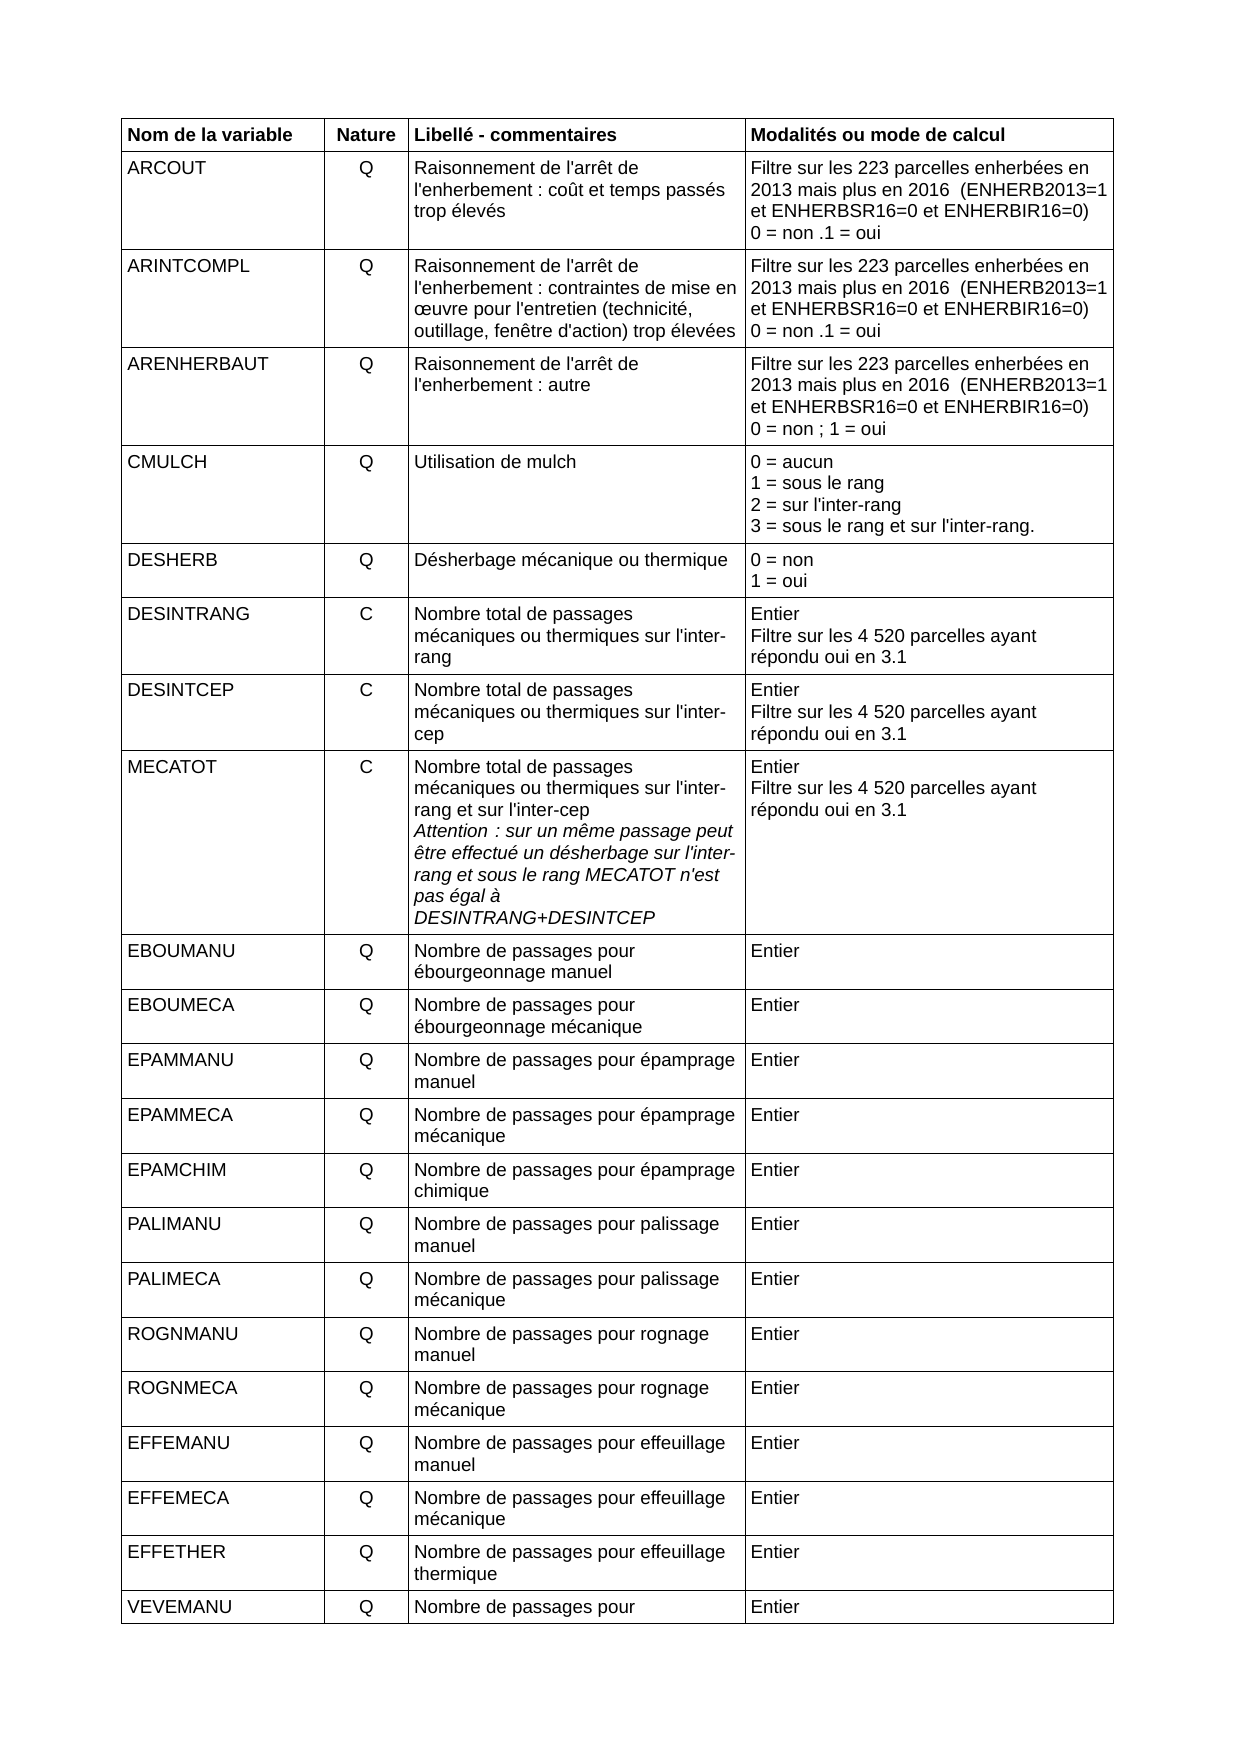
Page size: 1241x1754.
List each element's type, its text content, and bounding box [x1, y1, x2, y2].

table_cell EPAMMANU [122, 1044, 324, 1098]
table_cell Nombre total de passages mécaniques ou thermiques sur l'inter-rang et sur l'inter-cep Attention : sur un même passage peut être effectué un désherbage sur l'inter-rang et sous le rang MECATOT n'est pas égal à DESINTRANG+DESINTCEP [409, 751, 745, 934]
table_cell EPAMCHIM [122, 1154, 324, 1207]
table_cell Nombre de passages pour ébourgeonnage manuel [409, 935, 745, 988]
table_cell Q [325, 1263, 408, 1317]
table_cell Nombre de passages pour rognage mécanique [409, 1372, 745, 1426]
table_header Nature [325, 119, 408, 151]
table_cell Q [325, 1427, 408, 1481]
table_cell Nombre de passages pour effeuillage mécanique [409, 1482, 745, 1535]
table_cell DESINTRANG [122, 598, 324, 673]
table_cell DESINTCEP [122, 675, 324, 750]
table_cell 0 = aucun 1 = sous le rang 2 = sur l'inter-rang 3 = sous le rang et sur l'inter-rang. [746, 446, 1113, 542]
table_cell C [325, 598, 408, 673]
table_cell MECATOT [122, 751, 324, 934]
table_cell EBOUMANU [122, 935, 324, 988]
table_cell C [325, 751, 408, 934]
table_cell DESHERB [122, 544, 324, 597]
table_cell Q [325, 1318, 408, 1371]
table_cell Nombre de passages pour ébourgeonnage mécanique [409, 990, 745, 1043]
table_cell Entier [746, 1318, 1113, 1371]
table_cell PALIMANU [122, 1208, 324, 1262]
table_cell Raisonnement de l'arrêt de l'enherbement : contraintes de mise en œuvre pour l'entretien (technicité, outillage, fenêtre d'action) trop élevées [409, 250, 745, 347]
table_cell C [325, 675, 408, 750]
table_cell Entier [746, 1154, 1113, 1207]
table_cell Entier Filtre sur les 4 520 parcelles ayant répondu oui en 3.1 [746, 598, 1113, 673]
table_header Libellé - commentaires [409, 119, 745, 151]
table_cell VEVEMANU [122, 1591, 324, 1623]
table_cell Nombre de passages pour palissage manuel [409, 1208, 745, 1262]
table_cell Q [325, 1591, 408, 1623]
table_cell Q [325, 990, 408, 1043]
table_cell Entier [746, 1263, 1113, 1317]
table_cell Nombre de passages pour rognage manuel [409, 1318, 745, 1371]
table_cell ROGNMECA [122, 1372, 324, 1426]
table_cell Q [325, 1099, 408, 1152]
table_cell Entier [746, 1482, 1113, 1535]
table_cell Nombre de passages pour épamprage mécanique [409, 1099, 745, 1152]
table_cell Q [325, 152, 408, 249]
table_cell ARCOUT [122, 152, 324, 249]
table_cell ARINTCOMPL [122, 250, 324, 347]
table_cell Nombre de passages pour épamprage manuel [409, 1044, 745, 1098]
table_cell Entier [746, 1536, 1113, 1590]
table_cell Entier [746, 1591, 1113, 1623]
table_header Nom de la variable [122, 119, 324, 151]
table_cell Entier [746, 1372, 1113, 1426]
table_cell Entier [746, 990, 1113, 1043]
table_cell Entier [746, 935, 1113, 988]
table_cell Désherbage mécanique ou thermique [409, 544, 745, 597]
table_cell Filtre sur les 223 parcelles enherbées en 2013 mais plus en 2016 (ENHERB2013=1 et ENHERBSR16=0 et ENHERBIR16=0) 0 = non ; 1 = oui [746, 348, 1113, 445]
table_cell CMULCH [122, 446, 324, 542]
table_cell Nombre de passages pour [409, 1591, 745, 1623]
table_cell Q [325, 1482, 408, 1535]
table_cell Q [325, 1536, 408, 1590]
table_cell Nombre de passages pour palissage mécanique [409, 1263, 745, 1317]
table_cell Raisonnement de l'arrêt de l'enherbement : autre [409, 348, 745, 445]
table_cell PALIMECA [122, 1263, 324, 1317]
table_cell Nombre de passages pour effeuillage manuel [409, 1427, 745, 1481]
table_cell 0 = non 1 = oui [746, 544, 1113, 597]
table_cell Entier [746, 1044, 1113, 1098]
table_cell Nombre de passages pour effeuillage thermique [409, 1536, 745, 1590]
table_header Modalités ou mode de calcul [746, 119, 1113, 151]
table_cell ROGNMANU [122, 1318, 324, 1371]
table_cell Q [325, 348, 408, 445]
table_cell ARENHERBAUT [122, 348, 324, 445]
table_cell Entier Filtre sur les 4 520 parcelles ayant répondu oui en 3.1 [746, 675, 1113, 750]
table_cell Filtre sur les 223 parcelles enherbées en 2013 mais plus en 2016 (ENHERB2013=1 et ENHERBSR16=0 et ENHERBIR16=0) 0 = non .1 = oui [746, 250, 1113, 347]
table_cell Q [325, 250, 408, 347]
table_cell Nombre total de passages mécaniques ou thermiques sur l'inter-rang [409, 598, 745, 673]
table_cell Entier [746, 1208, 1113, 1262]
table_cell Entier [746, 1099, 1113, 1152]
table_cell EFFETHER [122, 1536, 324, 1590]
table_cell EBOUMECA [122, 990, 324, 1043]
table_cell Raisonnement de l'arrêt de l'enherbement : coût et temps passés trop élevés [409, 152, 745, 249]
table_cell Entier Filtre sur les 4 520 parcelles ayant répondu oui en 3.1 [746, 751, 1113, 934]
table_cell Q [325, 1154, 408, 1207]
table_cell Nombre total de passages mécaniques ou thermiques sur l'inter-cep [409, 675, 745, 750]
table_cell EFFEMANU [122, 1427, 324, 1481]
table_cell Entier [746, 1427, 1113, 1481]
table_cell Utilisation de mulch [409, 446, 745, 542]
table_cell Q [325, 1372, 408, 1426]
table_cell EFFEMECA [122, 1482, 324, 1535]
table_cell Q [325, 1208, 408, 1262]
table_cell EPAMMECA [122, 1099, 324, 1152]
table_cell Q [325, 446, 408, 542]
table_cell Q [325, 544, 408, 597]
table_cell Filtre sur les 223 parcelles enherbées en 2013 mais plus en 2016 (ENHERB2013=1 et ENHERBSR16=0 et ENHERBIR16=0) 0 = non .1 = oui [746, 152, 1113, 249]
table_cell Q [325, 1044, 408, 1098]
table_cell Nombre de passages pour épamprage chimique [409, 1154, 745, 1207]
table_cell Q [325, 935, 408, 988]
